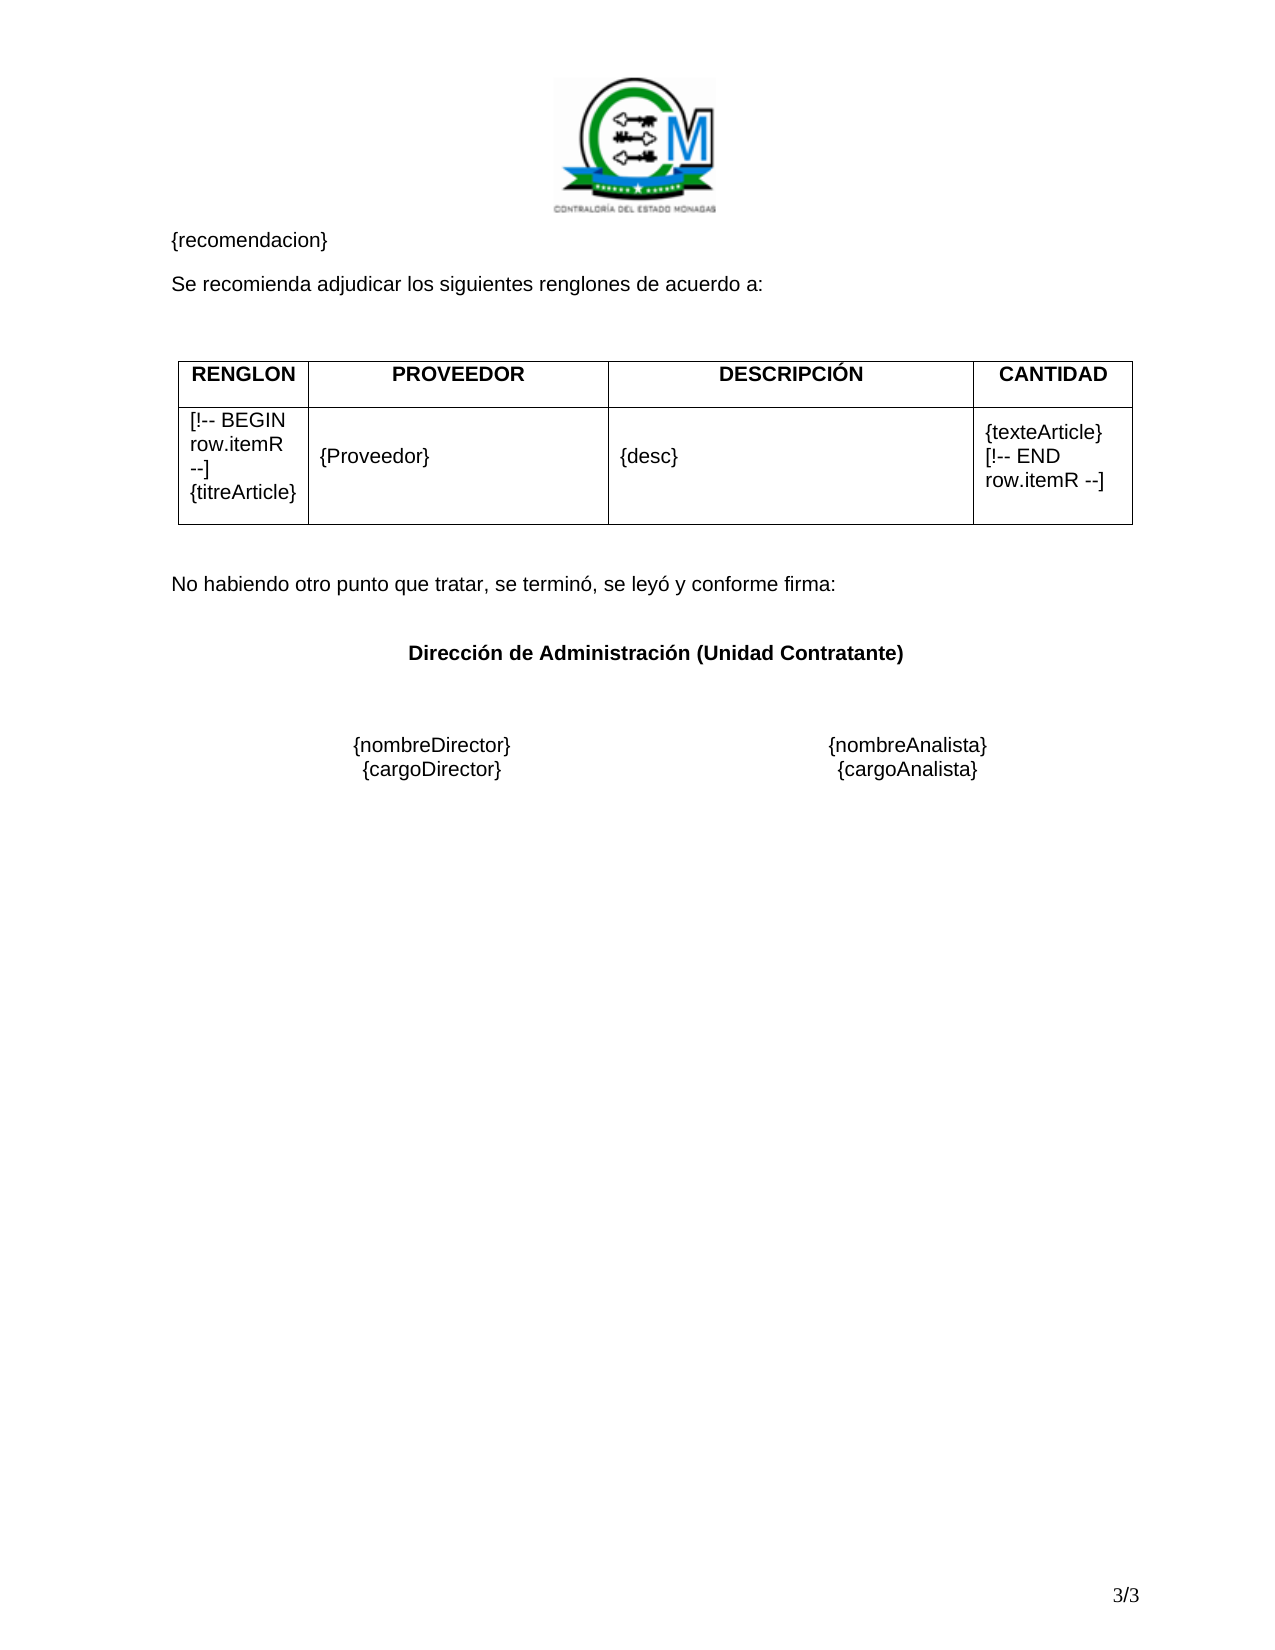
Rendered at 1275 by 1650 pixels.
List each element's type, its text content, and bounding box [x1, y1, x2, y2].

text No habiendo otro punto que tratar, se terminó, se leyó y conforme firma: [171, 571, 1139, 596]
picture [551, 75, 719, 216]
text {recomendacion} [171, 227, 1139, 251]
table_cell {texteArticle}[!-- END row.itemR --] [974, 408, 1132, 524]
table_header Dirección de Administración (Unidad Contratante) [180, 641, 1132, 685]
table_header RENGLON [179, 362, 308, 407]
table_cell [!-- BEGIN row.itemR --]{titreArticle} [179, 408, 308, 524]
table_cell {desc} [609, 408, 973, 524]
text Se recomienda adjudicar los siguientes renglones de acuerdo a: [171, 272, 1139, 296]
table_header PROVEEDOR [309, 362, 608, 407]
table_header DESCRIPCIÓN [609, 362, 973, 407]
table_header CANTIDAD [974, 362, 1132, 407]
table_cell {nombreDirector} {cargoDirector} [180, 685, 683, 805]
table_cell {nombreAnalista} {cargoAnalista} [684, 685, 1132, 805]
table_cell {Proveedor} [309, 408, 608, 524]
table_cell [180, 805, 1132, 853]
